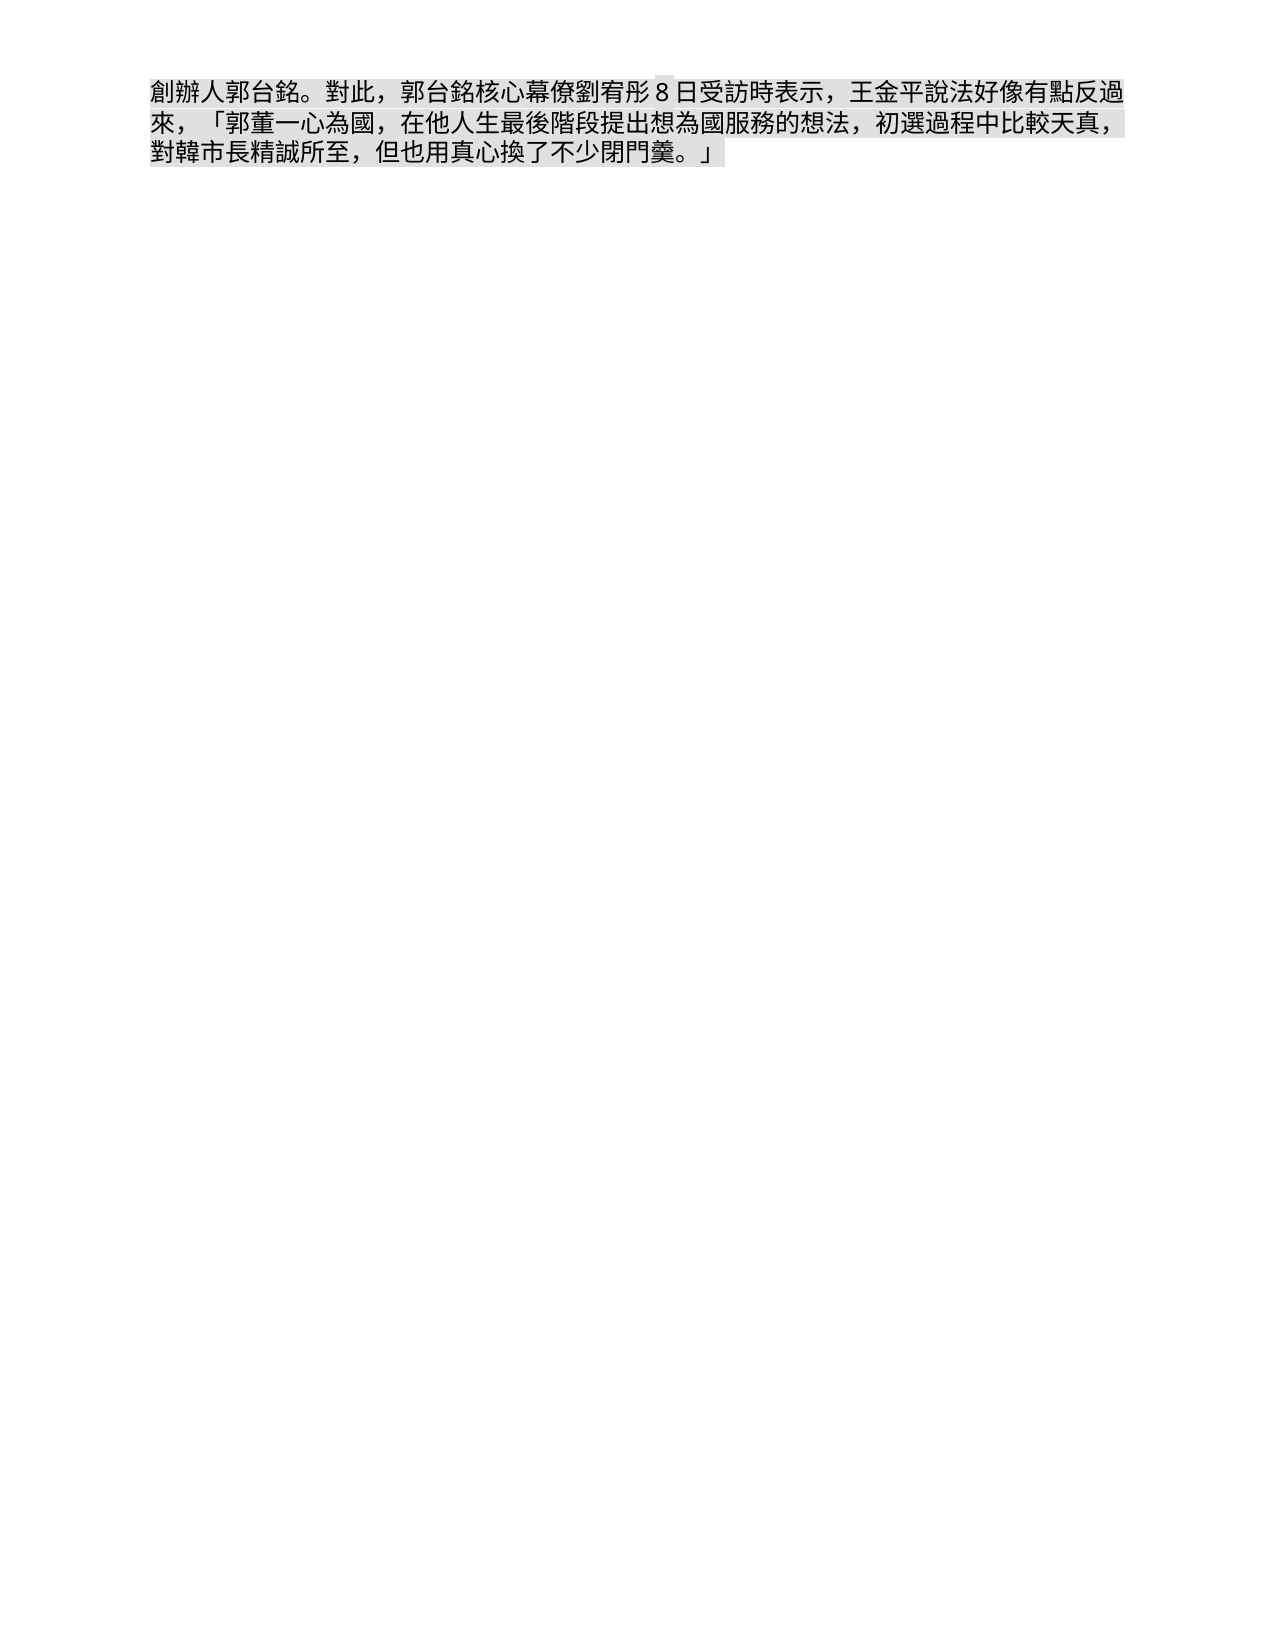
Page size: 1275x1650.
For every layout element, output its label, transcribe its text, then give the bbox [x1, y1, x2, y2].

text 創辦人郭台銘。對此，郭台銘核心幕僚劉宥彤8日受訪時表示，王金平說法好像有點反過來，「郭董一心為國，在他人生最後階段提出想為國服務的想法，初選過程中比較天真，對韓市長精誠所至，但也用真心換了不少閉門羹。」 [150, 75, 1125, 167]
